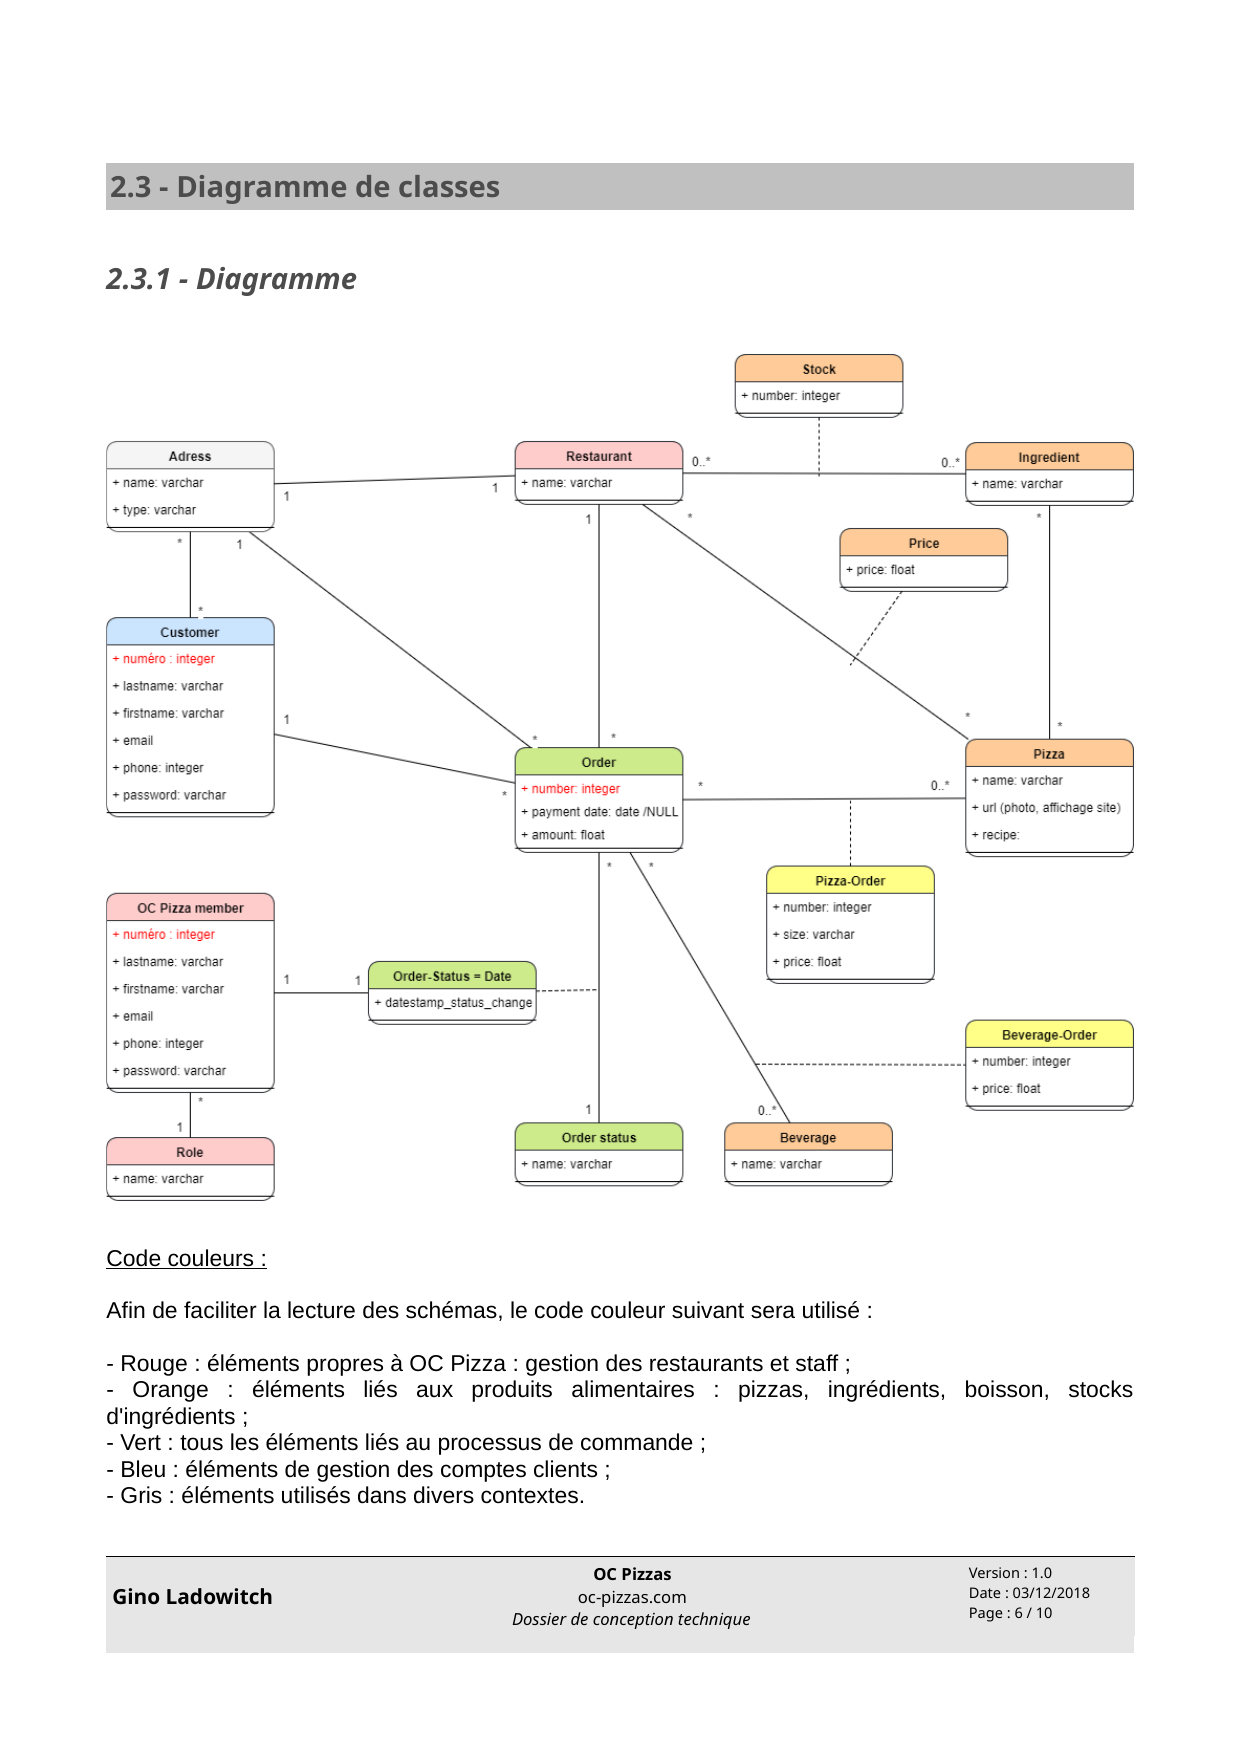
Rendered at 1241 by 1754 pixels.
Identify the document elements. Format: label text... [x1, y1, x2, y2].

subtitle Diagramme de classes [107, 164, 1133, 209]
picture [106, 354, 1134, 1201]
text - Rouge : éléments propres à OC Pizza : gestion des restaurants et staff ; [106, 1350, 1134, 1376]
text - Orange : éléments liés aux produits alimentaires : pizzas, ingrédients, boisson, stocks d'ingrédients ; [106, 1376, 1134, 1429]
text - Bleu : éléments de gestion des comptes clients ; [106, 1456, 1134, 1482]
text - Gris : éléments utilisés dans divers contextes. [106, 1482, 1134, 1508]
subtitle Diagramme [106, 259, 1134, 298]
text Code couleurs : [106, 1245, 1134, 1271]
text Afin de faciliter la lecture des schémas, le code couleur suivant sera utilisé : [106, 1297, 1134, 1324]
text - Vert : tous les éléments liés au processus de commande ; [106, 1429, 1134, 1456]
